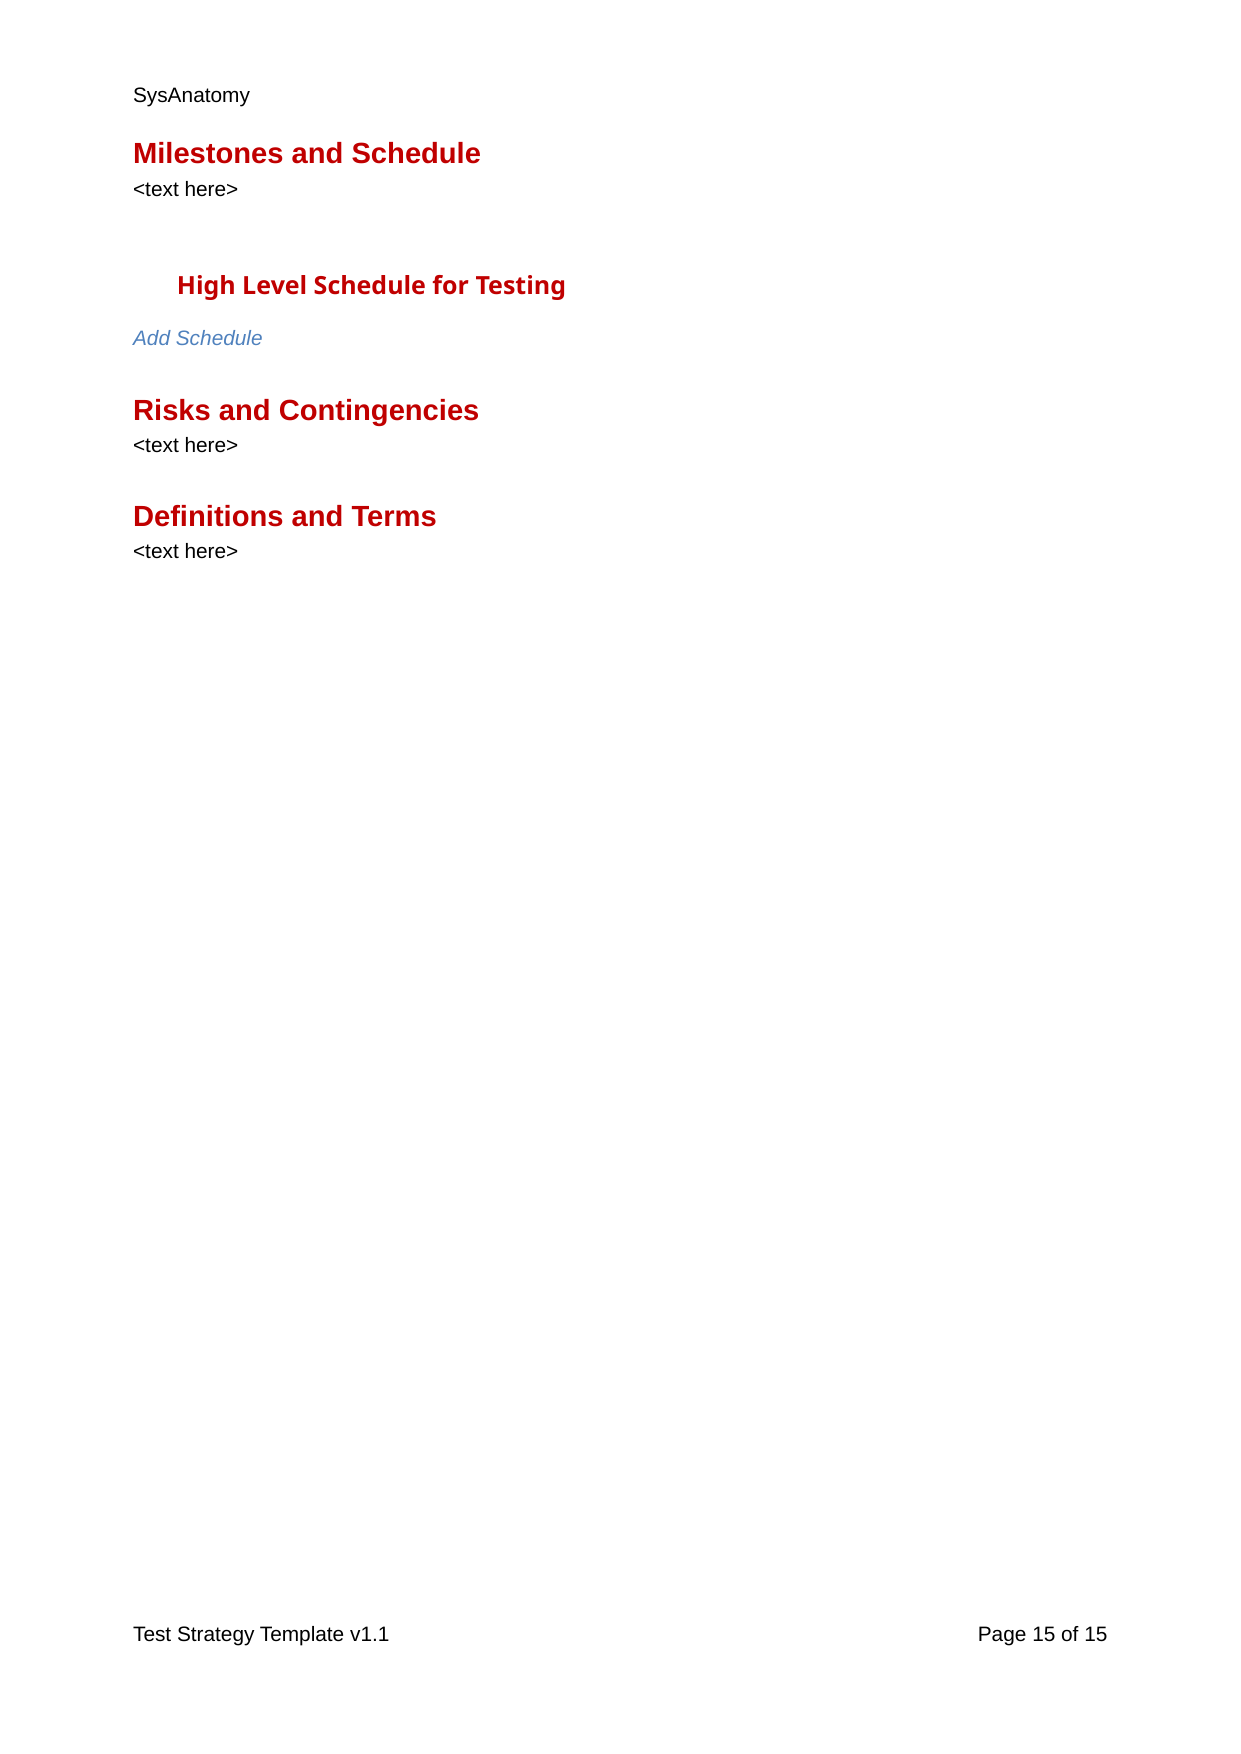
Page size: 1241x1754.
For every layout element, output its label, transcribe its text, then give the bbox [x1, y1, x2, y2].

subtitle Risks and Contingencies [133, 393, 1107, 426]
subtitle Milestones and Schedule [133, 137, 1107, 170]
subtitle Definitions and Terms [133, 499, 1107, 533]
text <text here> [133, 432, 1107, 456]
text <text here> [133, 539, 1107, 563]
subtitle High Level Schedule for Testing [170, 268, 1107, 302]
text <text here> [133, 176, 1107, 200]
text Add Schedule [133, 326, 1107, 350]
